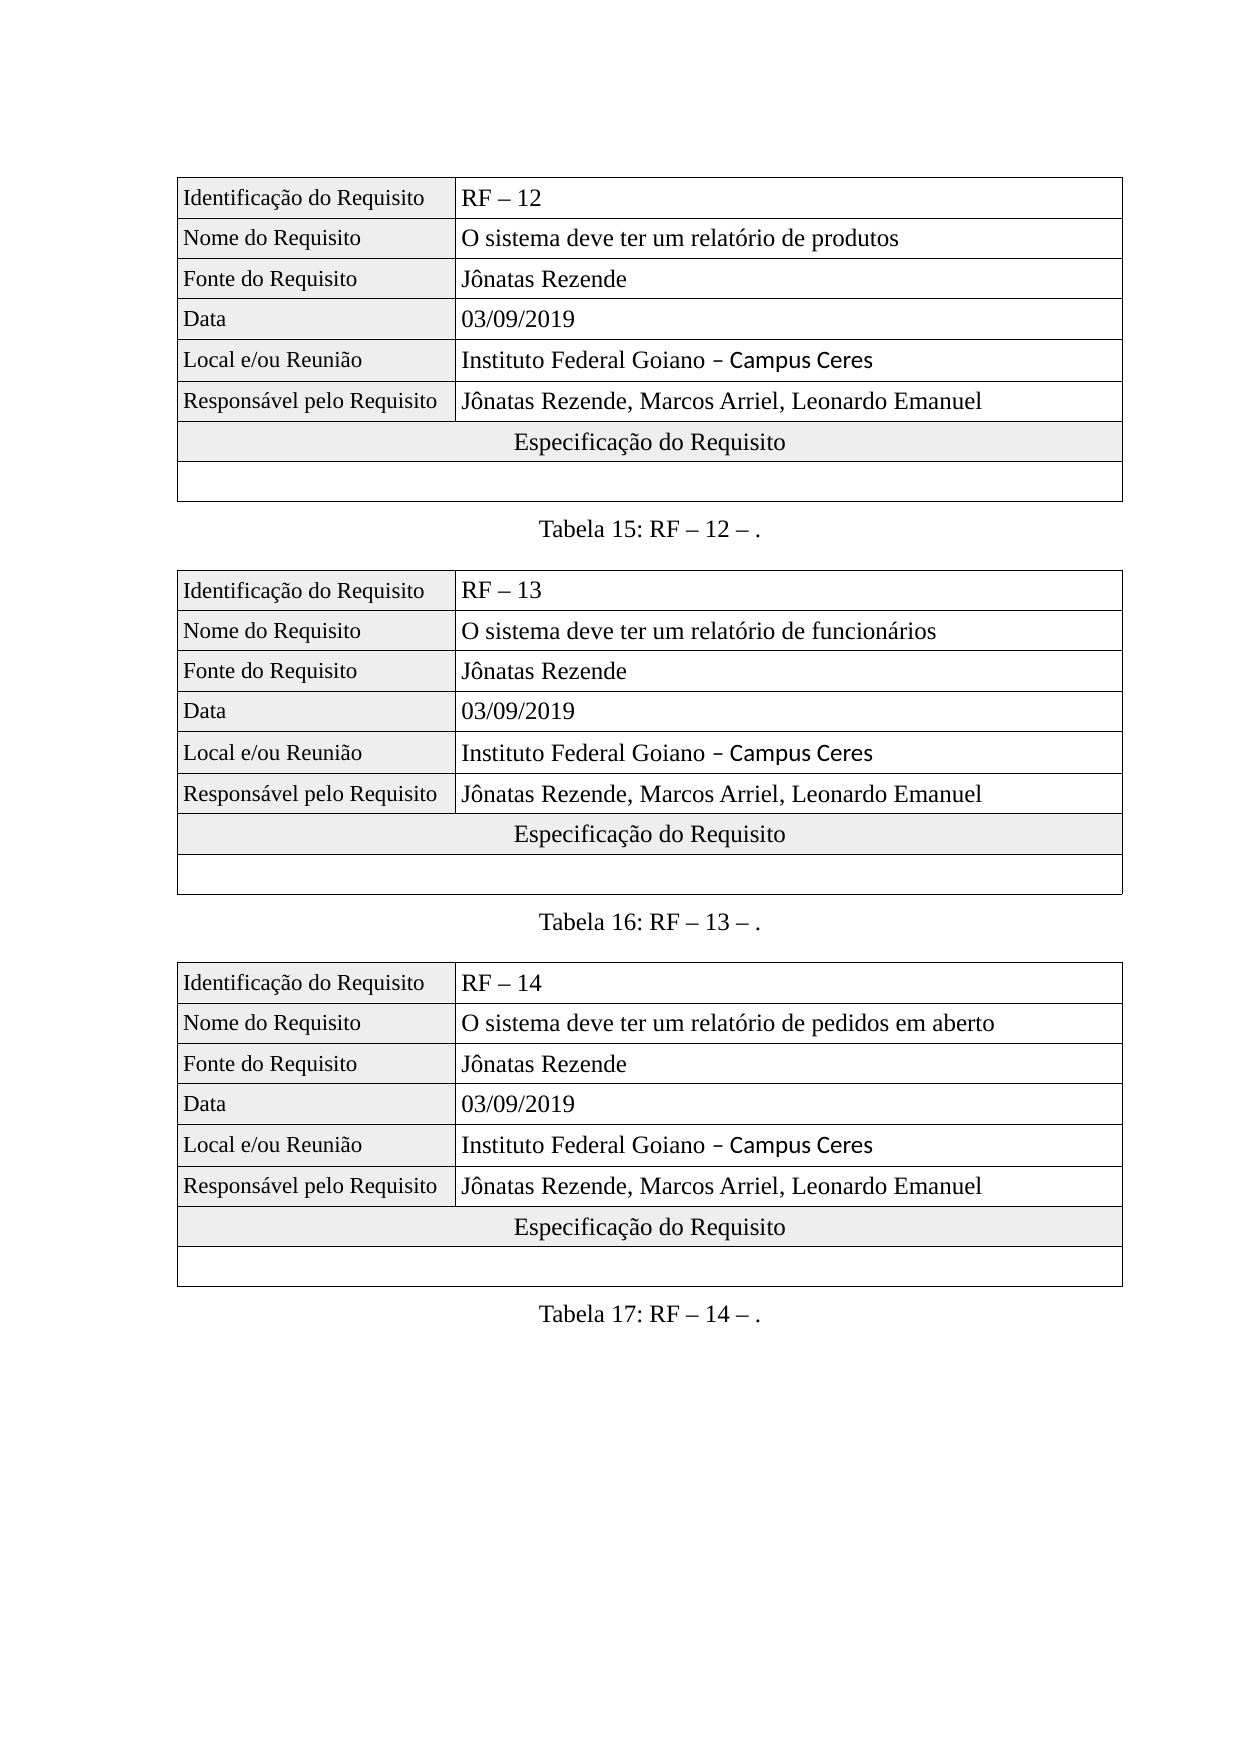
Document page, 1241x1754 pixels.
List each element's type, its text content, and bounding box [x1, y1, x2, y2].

table_cell Data [178, 692, 455, 731]
table_cell O sistema deve ter um relatório de funcionários [456, 611, 1122, 650]
table_cell Instituto Federal Goiano – Campus Ceres [456, 340, 1122, 381]
text Tabela 16: RF – 13 – . [177, 907, 1122, 935]
table_cell Responsável pelo Requisito [178, 382, 455, 421]
table_header RF – 12 [456, 178, 1122, 217]
table_cell O sistema deve ter um relatório de pedidos em aberto [456, 1004, 1122, 1043]
table_cell [178, 462, 1122, 501]
table_cell Especificação do Requisito [178, 422, 1122, 461]
table_cell O sistema deve ter um relatório de produtos [456, 219, 1122, 258]
table_cell Fonte do Requisito [178, 1044, 455, 1083]
table_cell Fonte do Requisito [178, 651, 455, 691]
table_cell 03/09/2019 [456, 1084, 1122, 1123]
table_header Identificação do Requisito [178, 963, 455, 1002]
table_cell Nome do Requisito [178, 219, 455, 258]
table_cell Local e/ou Reunião [178, 340, 455, 381]
table_header Identificação do Requisito [178, 571, 455, 610]
table_cell Nome do Requisito [178, 611, 455, 650]
table_cell Local e/ou Reunião [178, 732, 455, 773]
table_cell Especificação do Requisito [178, 1207, 1122, 1246]
table_cell [178, 855, 1122, 894]
table_cell Local e/ou Reunião [178, 1125, 455, 1166]
table_header Identificação do Requisito [178, 178, 455, 217]
table_cell 03/09/2019 [456, 692, 1122, 731]
text Tabela 15: RF – 12 – . [177, 514, 1122, 543]
table_cell Jônatas Rezende [456, 1044, 1122, 1083]
table_header RF – 14 [456, 963, 1122, 1002]
table_cell Jônatas Rezende [456, 651, 1122, 691]
table_cell Jônatas Rezende, Marcos Arriel, Leonardo Emanuel [456, 774, 1122, 813]
table_cell [178, 1247, 1122, 1286]
table_cell Data [178, 1084, 455, 1123]
table_cell Jônatas Rezende, Marcos Arriel, Leonardo Emanuel [456, 382, 1122, 421]
table_cell Instituto Federal Goiano – Campus Ceres [456, 732, 1122, 773]
table_cell Jônatas Rezende [456, 259, 1122, 298]
table_cell Data [178, 299, 455, 338]
table_cell Nome do Requisito [178, 1004, 455, 1043]
table_header RF – 13 [456, 571, 1122, 610]
text Tabela 17: RF – 14 – . [177, 1299, 1122, 1328]
table_cell Responsável pelo Requisito [178, 774, 455, 813]
table_cell 03/09/2019 [456, 299, 1122, 338]
table_cell Especificação do Requisito [178, 814, 1122, 854]
table_cell Fonte do Requisito [178, 259, 455, 298]
table_cell Jônatas Rezende, Marcos Arriel, Leonardo Emanuel [456, 1167, 1122, 1206]
table_cell Instituto Federal Goiano – Campus Ceres [456, 1125, 1122, 1166]
table_cell Responsável pelo Requisito [178, 1167, 455, 1206]
